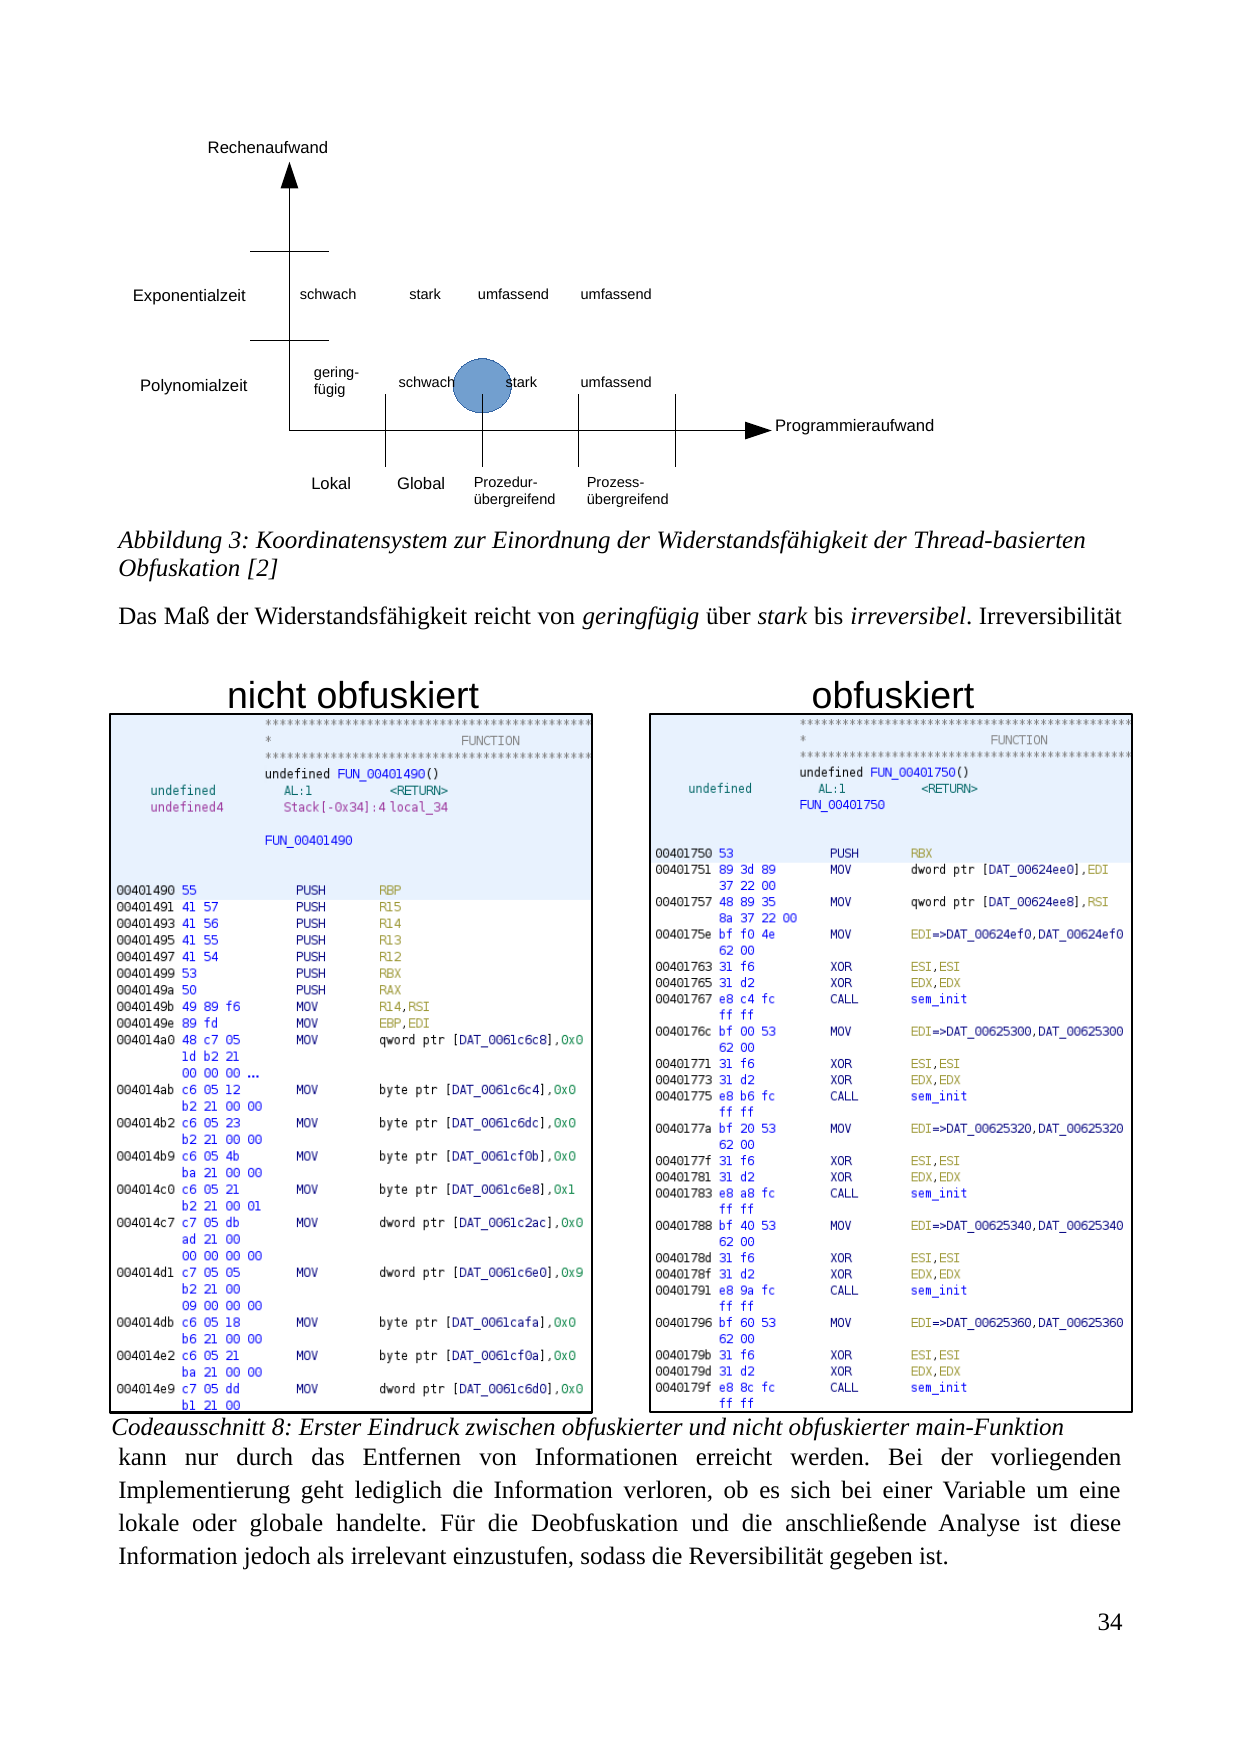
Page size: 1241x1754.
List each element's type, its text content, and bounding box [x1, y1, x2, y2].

text Abbildung 3: Koordinatensystem zur Einordnung der Widerstandsfähigkeit der Thread-basierten Obfuskation [2] [118, 131, 1122, 582]
text Codeausschnitt 8: Erster Eindruck zwischen obfuskierter und nicht obfuskierter main-Funktion [111, 665, 1135, 1440]
picture [651, 715, 1131, 1411]
text kann nur durch das Entfernen von Informationen erreicht werden. Bei der vorliegenden Implementierung geht lediglich die Information verloren, ob es sich bei einer Variable um eine lokale oder globale handelte. Für die Deobfuskation und die anschließende Analyse ist diese Information jedoch als irrelevant einzustufen, sodass die Reversibilität gegeben ist. [118, 1442, 1122, 1569]
picture [111, 715, 591, 1411]
text Das Maß der Widerstandsfähigkeit reicht von geringfügig über stark bis irreversibel. Irreversibilität [118, 601, 1122, 653]
